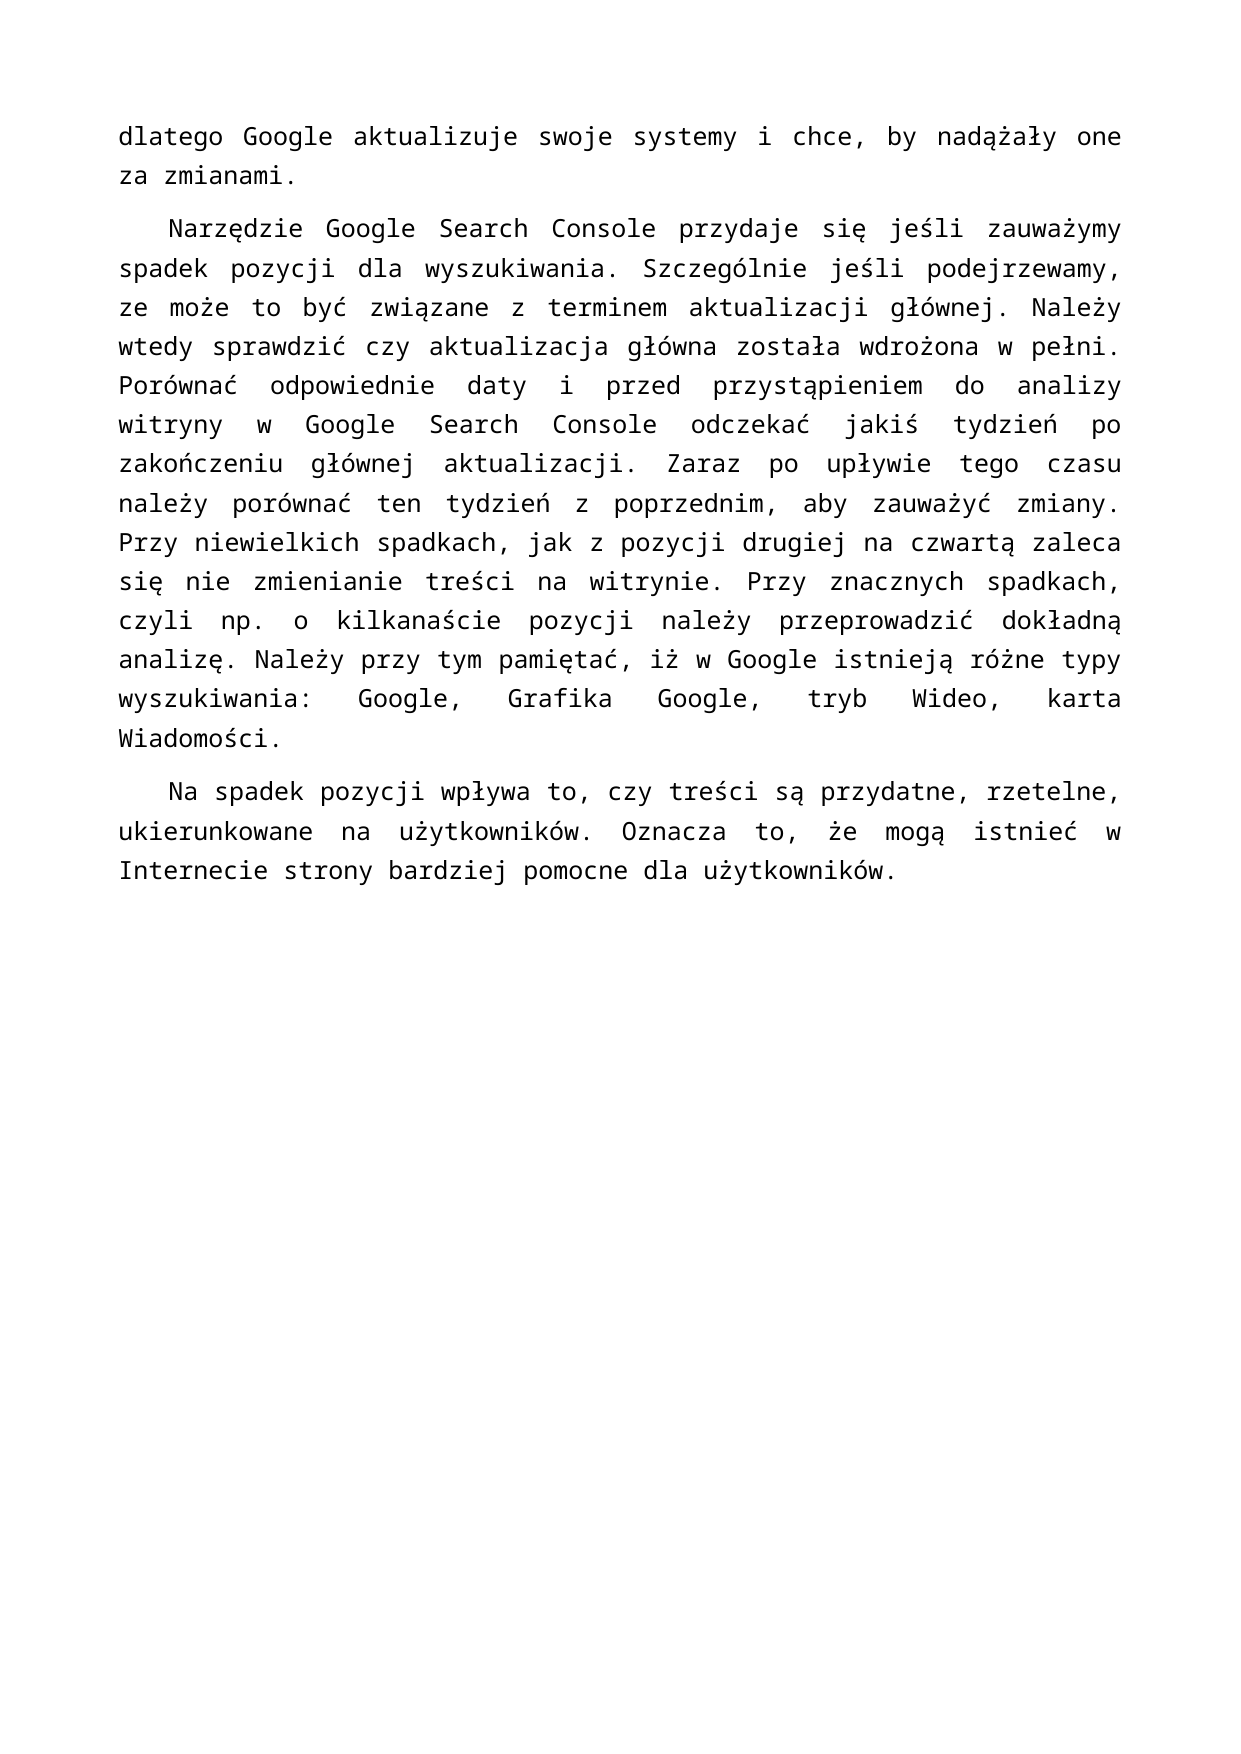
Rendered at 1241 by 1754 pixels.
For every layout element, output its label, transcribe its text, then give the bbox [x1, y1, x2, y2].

text Narzędzie Google Search Console przydaje się jeśli zauważymy spadek pozycji dla wyszukiwania. Szczególnie jeśli podejrzewamy, ze może to być związane z terminem aktualizacji głównej. Należy wtedy sprawdzić czy aktualizacja główna została wdrożona w pełni. Porównać odpowiednie daty i przed przystąpieniem do analizy witryny w Google Search Console odczekać jakiś tydzień po zakończeniu głównej aktualizacji. Zaraz po upływie tego czasu należy porównać ten tydzień z poprzednim, aby zauważyć zmiany. Przy niewielkich spadkach, jak z pozycji drugiej na czwartą zaleca się nie zmienianie treści na witrynie. Przy znacznych spadkach, czyli np. o kilkanaście pozycji należy przeprowadzić dokładną analizę. Należy przy tym pamiętać, iż w Google istnieją różne typy wyszukiwania: Google, Grafika Google, tryb Wideo, karta Wiadomości. [118, 211, 1122, 754]
text Na spadek pozycji wpływa to, czy treści są przydatne, rzetelne, ukierunkowane na użytkowników. Oznacza to, że mogą istnieć w Internecie strony bardziej pomocne dla użytkowników. [118, 774, 1122, 886]
text dlatego Google aktualizuje swoje systemy i chce, by nadążały one za zmianami. [118, 118, 1122, 191]
